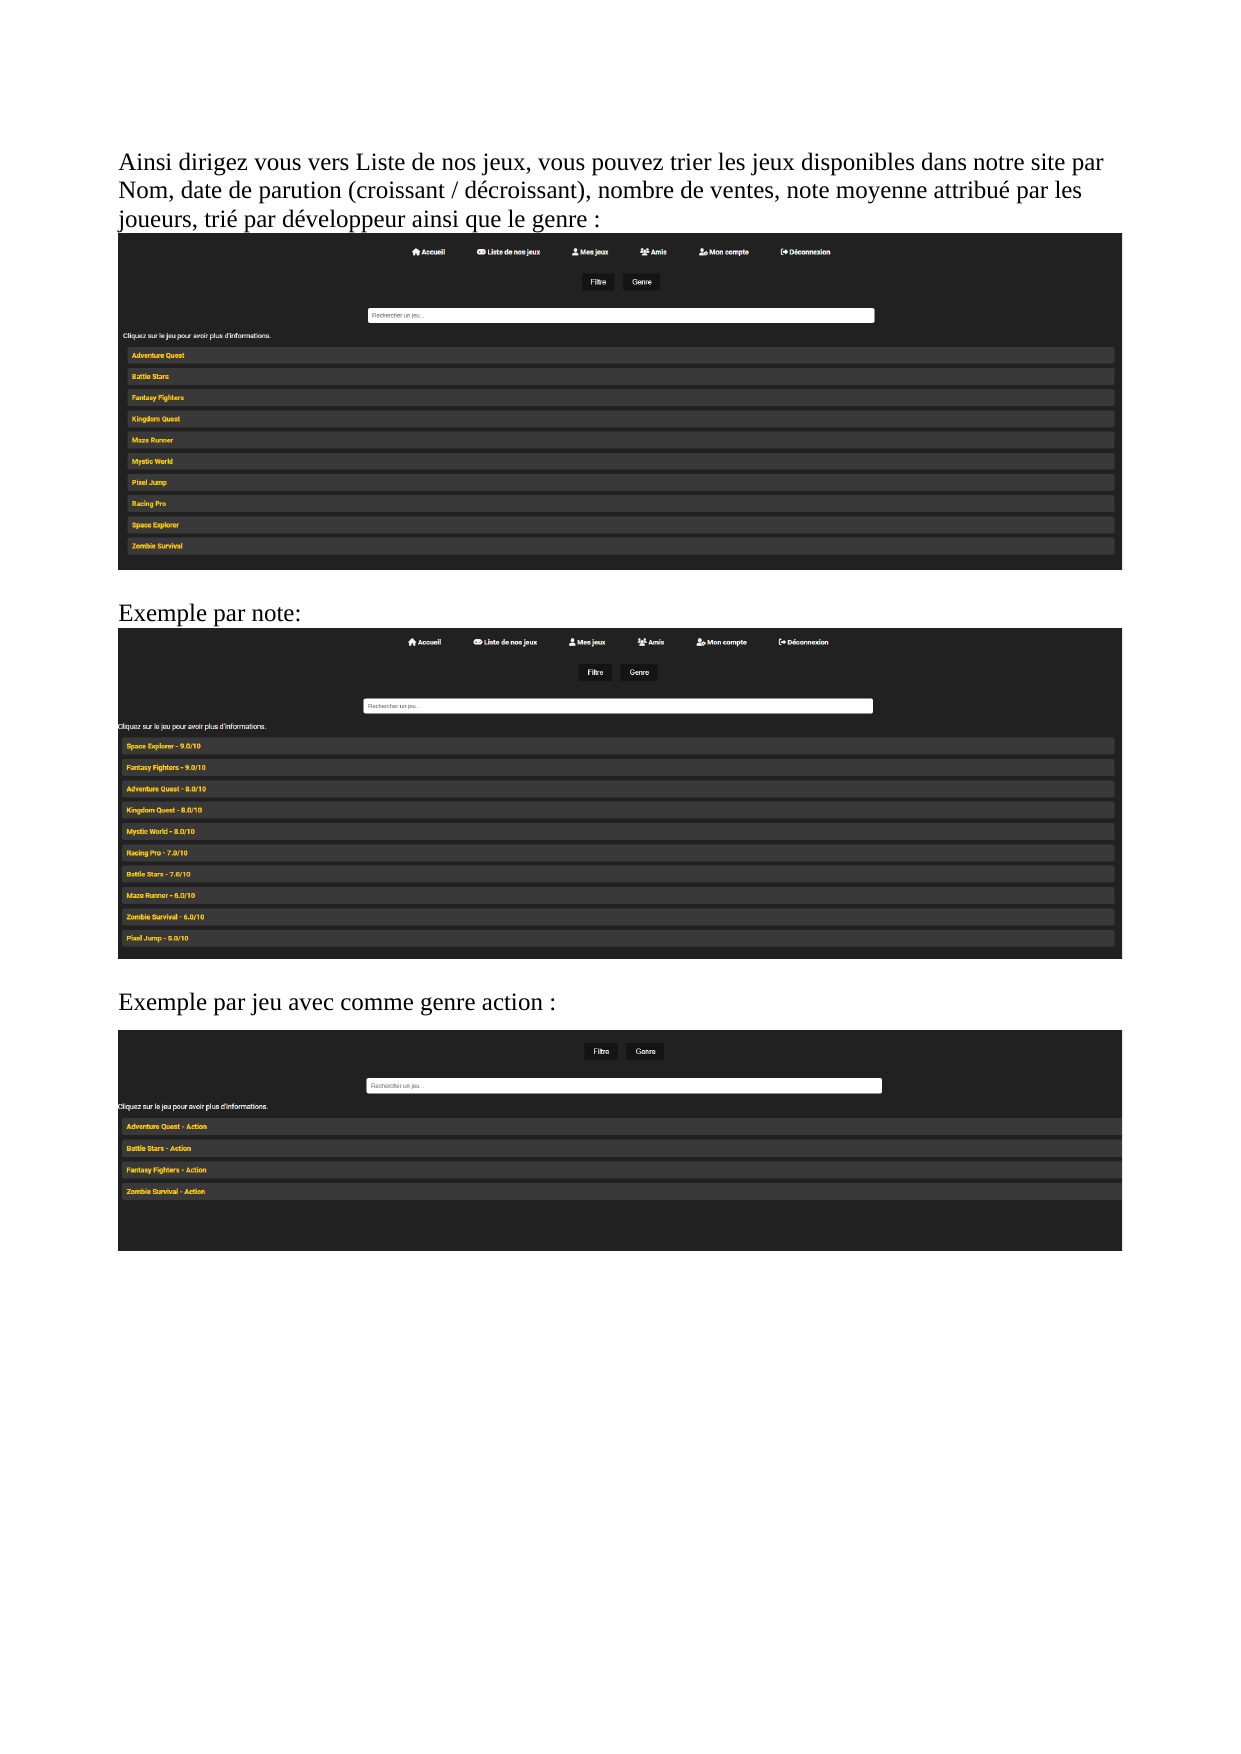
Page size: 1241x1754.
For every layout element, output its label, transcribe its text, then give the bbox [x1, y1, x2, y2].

picture [118, 628, 1123, 959]
text Exemple par jeu avec comme genre action : [118, 987, 1122, 1016]
text Exemple par note: [118, 598, 1122, 627]
text Ainsi dirigez vous vers Liste de nos jeux, vous pouvez trier les jeux disponibles dans notre site par Nom, date de parution (croissant / décroissant), nombre de ventes, note moyenne attribué par les joueurs, trié par développeur ainsi que le genre : [118, 147, 1122, 233]
picture [118, 233, 1123, 570]
picture [118, 1030, 1123, 1251]
